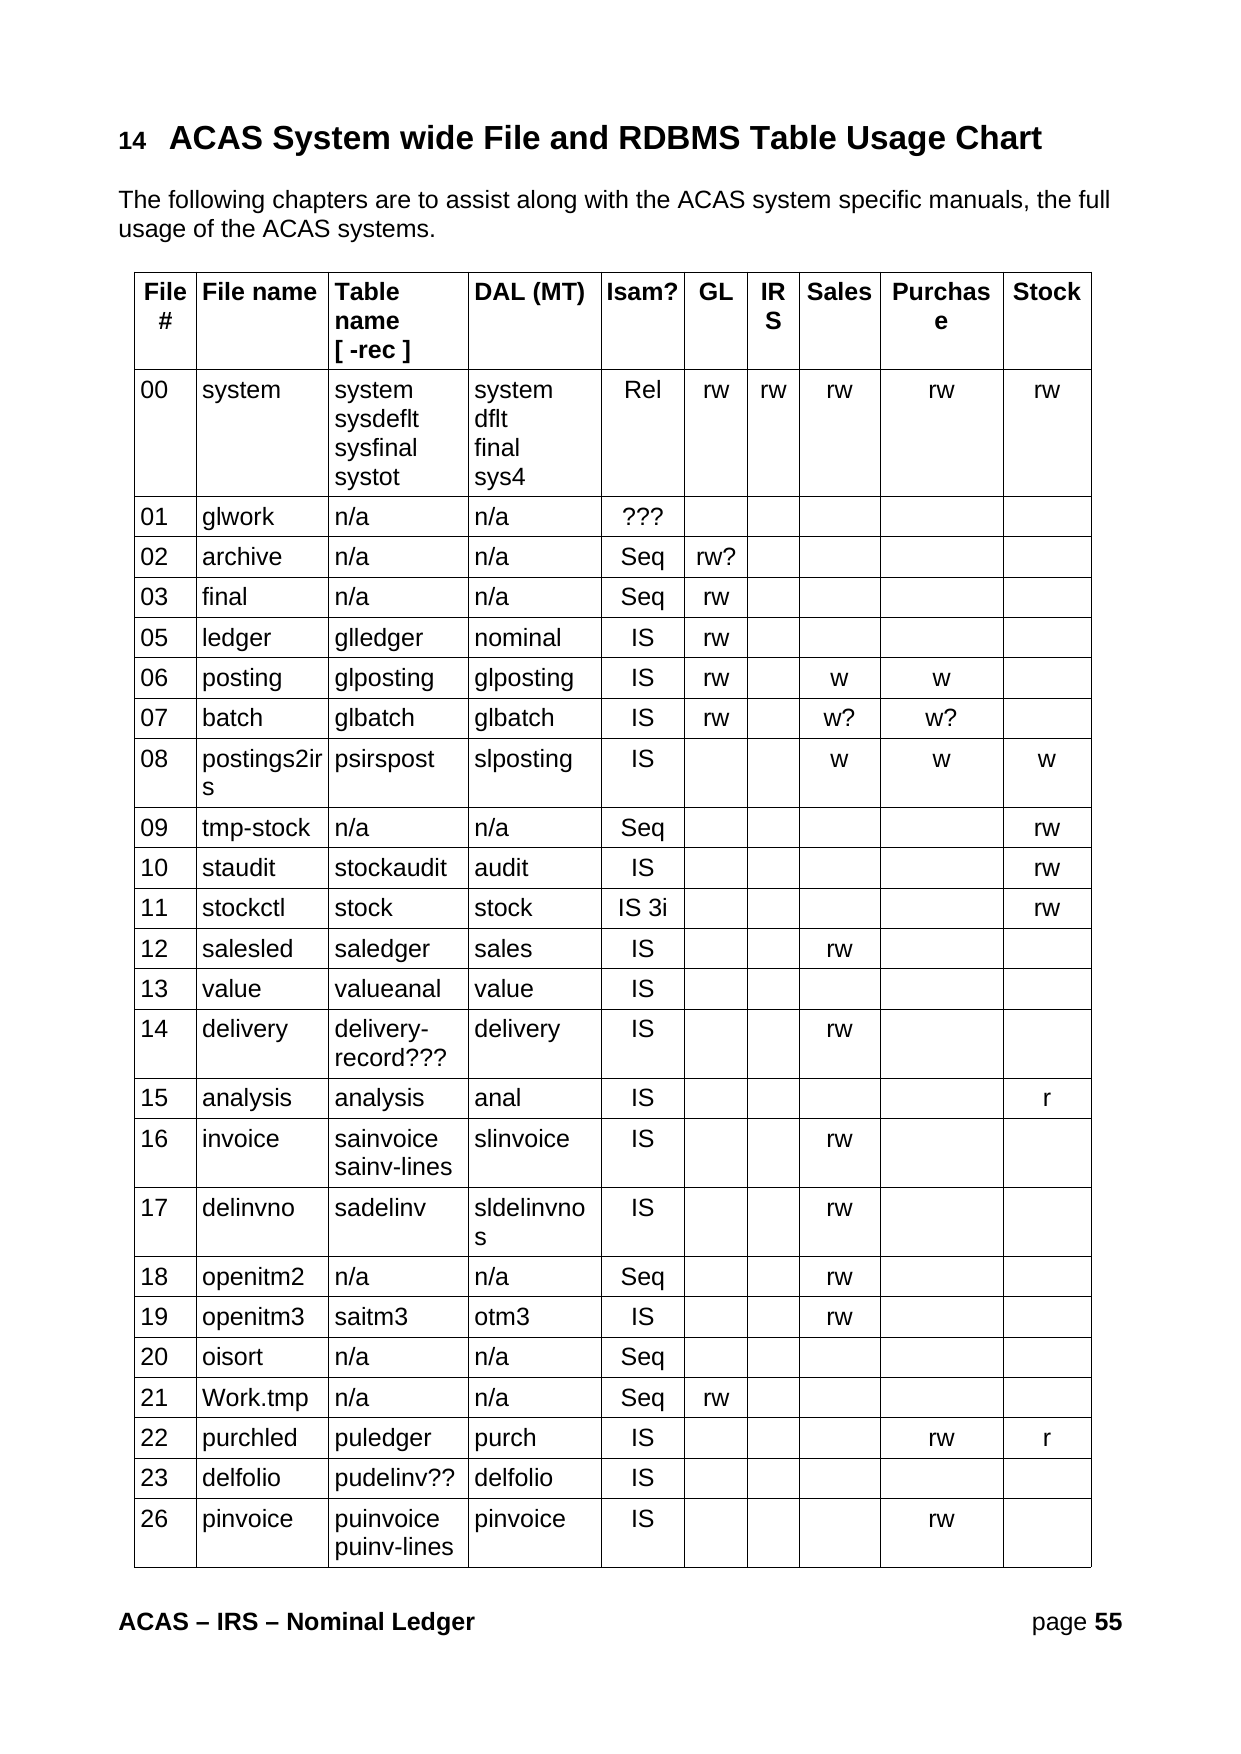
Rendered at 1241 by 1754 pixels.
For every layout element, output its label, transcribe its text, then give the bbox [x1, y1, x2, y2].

table_cell IS [602, 1297, 684, 1337]
table_cell Seq [602, 1257, 684, 1296]
table_cell Seq [602, 808, 684, 847]
table_cell staudit [197, 848, 328, 887]
table_cell 15 [135, 1079, 196, 1118]
table_cell 17 [135, 1188, 196, 1256]
table_cell 10 [135, 848, 196, 887]
table_cell [748, 929, 799, 968]
table_header Isam? [602, 273, 684, 369]
table_cell [685, 1010, 747, 1077]
table_cell 05 [135, 618, 196, 657]
table_cell [881, 929, 1003, 968]
table_cell w? [881, 699, 1003, 738]
table_cell [800, 1378, 880, 1417]
table_header Sales [800, 273, 880, 369]
table_cell [800, 969, 880, 1008]
table_cell n/a [469, 808, 601, 847]
table_cell [748, 1119, 799, 1187]
table_cell stock [469, 889, 601, 928]
table_cell n/a [329, 1378, 468, 1417]
table_cell sainvoice sainv-lines [329, 1119, 468, 1187]
table_cell stockctl [197, 889, 328, 928]
table_cell [800, 497, 880, 536]
table_cell analysis [329, 1079, 468, 1118]
table_cell final [197, 578, 328, 617]
table_cell [1004, 1378, 1091, 1417]
table_cell [881, 578, 1003, 617]
table_cell [685, 1188, 747, 1256]
table_cell r [1004, 1418, 1091, 1457]
table_cell IS [602, 1188, 684, 1256]
table_cell [685, 1297, 747, 1337]
table_cell invoice [197, 1119, 328, 1187]
table_cell stockaudit [329, 848, 468, 887]
table_cell delivery [197, 1010, 328, 1077]
table_cell [881, 1297, 1003, 1337]
table_cell puledger [329, 1418, 468, 1457]
table_cell rw [800, 1188, 880, 1256]
table_cell w? [800, 699, 880, 738]
table_cell 09 [135, 808, 196, 847]
table_cell Work.tmp [197, 1378, 328, 1417]
table_cell 02 [135, 537, 196, 577]
table_cell rw [685, 1378, 747, 1417]
table_cell 18 [135, 1257, 196, 1296]
table_cell 22 [135, 1418, 196, 1457]
table_cell [881, 1188, 1003, 1256]
table_header DAL (MT) [469, 273, 601, 369]
table_cell rw [800, 1257, 880, 1296]
table_cell [748, 537, 799, 577]
table_cell [685, 808, 747, 847]
table_cell batch [197, 699, 328, 738]
table_cell purchled [197, 1418, 328, 1457]
table_cell IS [602, 1499, 684, 1567]
table_cell [881, 618, 1003, 657]
table_cell rw [685, 699, 747, 738]
table_cell [800, 578, 880, 617]
table_cell [748, 739, 799, 807]
table_cell archive [197, 537, 328, 577]
table_cell posting [197, 658, 328, 697]
table_cell rw [748, 370, 799, 496]
table_cell pudelinv?? [329, 1459, 468, 1498]
table_header File # [135, 273, 196, 369]
table_cell IS [602, 699, 684, 738]
table_cell 16 [135, 1119, 196, 1187]
table_cell [685, 889, 747, 928]
table_cell glposting [469, 658, 601, 697]
table_cell glposting [329, 658, 468, 697]
table_cell [881, 1338, 1003, 1377]
table_cell [881, 848, 1003, 887]
table_cell 08 [135, 739, 196, 807]
table_cell [881, 1257, 1003, 1296]
table_cell IS [602, 1418, 684, 1457]
table_cell pinvoice [469, 1499, 601, 1567]
table_cell sadelinv [329, 1188, 468, 1256]
table_cell [685, 1119, 747, 1187]
table_cell ??? [602, 497, 684, 536]
table_cell rw [800, 1119, 880, 1187]
table_cell [748, 808, 799, 847]
table_cell [1004, 578, 1091, 617]
table_cell 07 [135, 699, 196, 738]
table_cell analysis [197, 1079, 328, 1118]
table_cell rw? [685, 537, 747, 577]
table_cell 06 [135, 658, 196, 697]
table_cell glbatch [329, 699, 468, 738]
table_cell glbatch [469, 699, 601, 738]
table_cell [1004, 1459, 1091, 1498]
table_cell Rel [602, 370, 684, 496]
table_cell [800, 1418, 880, 1457]
table_cell [1004, 537, 1091, 577]
table_cell [800, 1338, 880, 1377]
table_cell ledger [197, 618, 328, 657]
table_cell [685, 1079, 747, 1118]
table_cell [748, 1297, 799, 1337]
table_cell 00 [135, 370, 196, 496]
table_cell rw [800, 1010, 880, 1077]
table_cell rw [800, 370, 880, 496]
table_cell [748, 1010, 799, 1077]
table_cell [881, 497, 1003, 536]
table_header File name [197, 273, 328, 369]
table_cell [800, 618, 880, 657]
table_cell [748, 969, 799, 1008]
table_cell IS [602, 1010, 684, 1077]
table_cell pinvoice [197, 1499, 328, 1567]
table_cell saledger [329, 929, 468, 968]
table_cell 14 [135, 1010, 196, 1077]
table_cell openitm3 [197, 1297, 328, 1337]
table_cell 26 [135, 1499, 196, 1567]
table_cell rw [1004, 370, 1091, 496]
table_cell [800, 1499, 880, 1567]
table_cell [748, 699, 799, 738]
table_cell rw [1004, 848, 1091, 887]
table_cell IS [602, 1459, 684, 1498]
table_cell w [881, 658, 1003, 697]
table_cell [1004, 699, 1091, 738]
table_cell glledger [329, 618, 468, 657]
table_cell [800, 1459, 880, 1498]
table_cell [748, 578, 799, 617]
table_cell w [1004, 739, 1091, 807]
table_cell valueanal [329, 969, 468, 1008]
table_cell IS 3i [602, 889, 684, 928]
table_cell [1004, 969, 1091, 1008]
table_cell system [197, 370, 328, 496]
table_cell nominal [469, 618, 601, 657]
table_cell stock [329, 889, 468, 928]
table_cell [1004, 1119, 1091, 1187]
table_cell rw [800, 1297, 880, 1337]
table_cell w [800, 658, 880, 697]
table_cell IS [602, 848, 684, 887]
text The following chapters are to assist along with the ACAS system specific manuals, the full usage of the ACAS systems. [118, 185, 1122, 243]
table_cell w [800, 739, 880, 807]
table_cell n/a [329, 537, 468, 577]
table_cell n/a [329, 578, 468, 617]
table_cell puinvoice puinv-lines [329, 1499, 468, 1567]
table_cell salesled [197, 929, 328, 968]
table_cell sales [469, 929, 601, 968]
table_cell n/a [329, 1257, 468, 1296]
table_cell [800, 1079, 880, 1118]
subtitle ACAS System wide File and RDBMS Table Usage Chart [118, 118, 1122, 157]
table_cell [881, 537, 1003, 577]
table_cell [685, 929, 747, 968]
table_cell [881, 889, 1003, 928]
table_cell [685, 497, 747, 536]
table_cell rw [685, 618, 747, 657]
table_cell sldelinvnos [469, 1188, 601, 1256]
table_cell delivery [469, 1010, 601, 1077]
table_cell [685, 969, 747, 1008]
table_cell [881, 1079, 1003, 1118]
table_cell [1004, 1338, 1091, 1377]
table_cell [1004, 1188, 1091, 1256]
table_cell [748, 848, 799, 887]
table_cell [748, 1188, 799, 1256]
table_cell [748, 1378, 799, 1417]
table_cell n/a [469, 1338, 601, 1377]
table_cell delfolio [469, 1459, 601, 1498]
table_cell IS [602, 1079, 684, 1118]
table_cell psirspost [329, 739, 468, 807]
table_cell n/a [469, 1257, 601, 1296]
table_cell delinvno [197, 1188, 328, 1256]
table_cell n/a [469, 497, 601, 536]
table_cell tmp-stock [197, 808, 328, 847]
table_cell value [469, 969, 601, 1008]
table_cell rw [685, 578, 747, 617]
table_cell audit [469, 848, 601, 887]
table_cell IS [602, 739, 684, 807]
table_cell [1004, 658, 1091, 697]
table_cell system dflt final sys4 [469, 370, 601, 496]
table_cell [748, 658, 799, 697]
table_cell [685, 1338, 747, 1377]
table_cell [748, 1418, 799, 1457]
table_cell [881, 1119, 1003, 1187]
table_cell r [1004, 1079, 1091, 1118]
table_cell [1004, 618, 1091, 657]
table_cell [685, 1499, 747, 1567]
table_cell [748, 1257, 799, 1296]
table_cell 21 [135, 1378, 196, 1417]
table_cell [881, 969, 1003, 1008]
table_cell delivery-record??? [329, 1010, 468, 1077]
table_cell rw [1004, 889, 1091, 928]
table_cell [881, 808, 1003, 847]
table_cell postings2irs [197, 739, 328, 807]
table_cell [748, 889, 799, 928]
table_header IRS [748, 273, 799, 369]
table_cell [881, 1010, 1003, 1077]
table_cell 19 [135, 1297, 196, 1337]
table_cell 11 [135, 889, 196, 928]
table_cell system sysdeflt sysfinal systot [329, 370, 468, 496]
table_cell rw [1004, 808, 1091, 847]
table_cell otm3 [469, 1297, 601, 1337]
table_cell [748, 1459, 799, 1498]
table_cell [748, 1079, 799, 1118]
table_cell [800, 808, 880, 847]
table_cell saitm3 [329, 1297, 468, 1337]
table_cell [800, 848, 880, 887]
table_cell anal [469, 1079, 601, 1118]
table_cell [685, 1459, 747, 1498]
table_cell [685, 1257, 747, 1296]
table_cell [1004, 1499, 1091, 1567]
table_cell [1004, 1010, 1091, 1077]
table_cell [1004, 929, 1091, 968]
table_cell [1004, 497, 1091, 536]
table_cell Seq [602, 1338, 684, 1377]
table_cell n/a [469, 537, 601, 577]
table_header GL [685, 273, 747, 369]
table_cell [748, 618, 799, 657]
table_cell 20 [135, 1338, 196, 1377]
table_header Stock [1004, 273, 1091, 369]
table_cell slposting [469, 739, 601, 807]
table_cell [685, 739, 747, 807]
table_cell 13 [135, 969, 196, 1008]
table_cell rw [881, 1499, 1003, 1567]
table_cell n/a [469, 1378, 601, 1417]
table_cell 01 [135, 497, 196, 536]
table_cell purch [469, 1418, 601, 1457]
table_cell IS [602, 658, 684, 697]
table_cell rw [881, 370, 1003, 496]
table_cell [800, 889, 880, 928]
table_cell rw [881, 1418, 1003, 1457]
table_cell Seq [602, 1378, 684, 1417]
table_cell openitm2 [197, 1257, 328, 1296]
table_cell Seq [602, 537, 684, 577]
table_cell glwork [197, 497, 328, 536]
table_cell value [197, 969, 328, 1008]
table_cell IS [602, 1119, 684, 1187]
table_cell rw [800, 929, 880, 968]
table_cell IS [602, 969, 684, 1008]
table_cell IS [602, 618, 684, 657]
table_cell delfolio [197, 1459, 328, 1498]
table_cell 03 [135, 578, 196, 617]
table_cell rw [685, 658, 747, 697]
table_header Table name [ -rec ] [329, 273, 468, 369]
table_cell [685, 1418, 747, 1457]
table_cell n/a [469, 578, 601, 617]
table_cell [685, 848, 747, 887]
table_cell Seq [602, 578, 684, 617]
table_cell [748, 1338, 799, 1377]
table_cell n/a [329, 1338, 468, 1377]
table_cell n/a [329, 808, 468, 847]
table_cell [1004, 1297, 1091, 1337]
table_cell [881, 1459, 1003, 1498]
table_cell 12 [135, 929, 196, 968]
table_cell rw [685, 370, 747, 496]
table_cell [800, 537, 880, 577]
table_cell [748, 1499, 799, 1567]
table_cell 23 [135, 1459, 196, 1498]
table_cell IS [602, 929, 684, 968]
table_cell [748, 497, 799, 536]
table_cell slinvoice [469, 1119, 601, 1187]
table_header Purchase [881, 273, 1003, 369]
table_cell [1004, 1257, 1091, 1296]
table_cell n/a [329, 497, 468, 536]
table_cell [881, 1378, 1003, 1417]
table_cell oisort [197, 1338, 328, 1377]
table_cell w [881, 739, 1003, 807]
